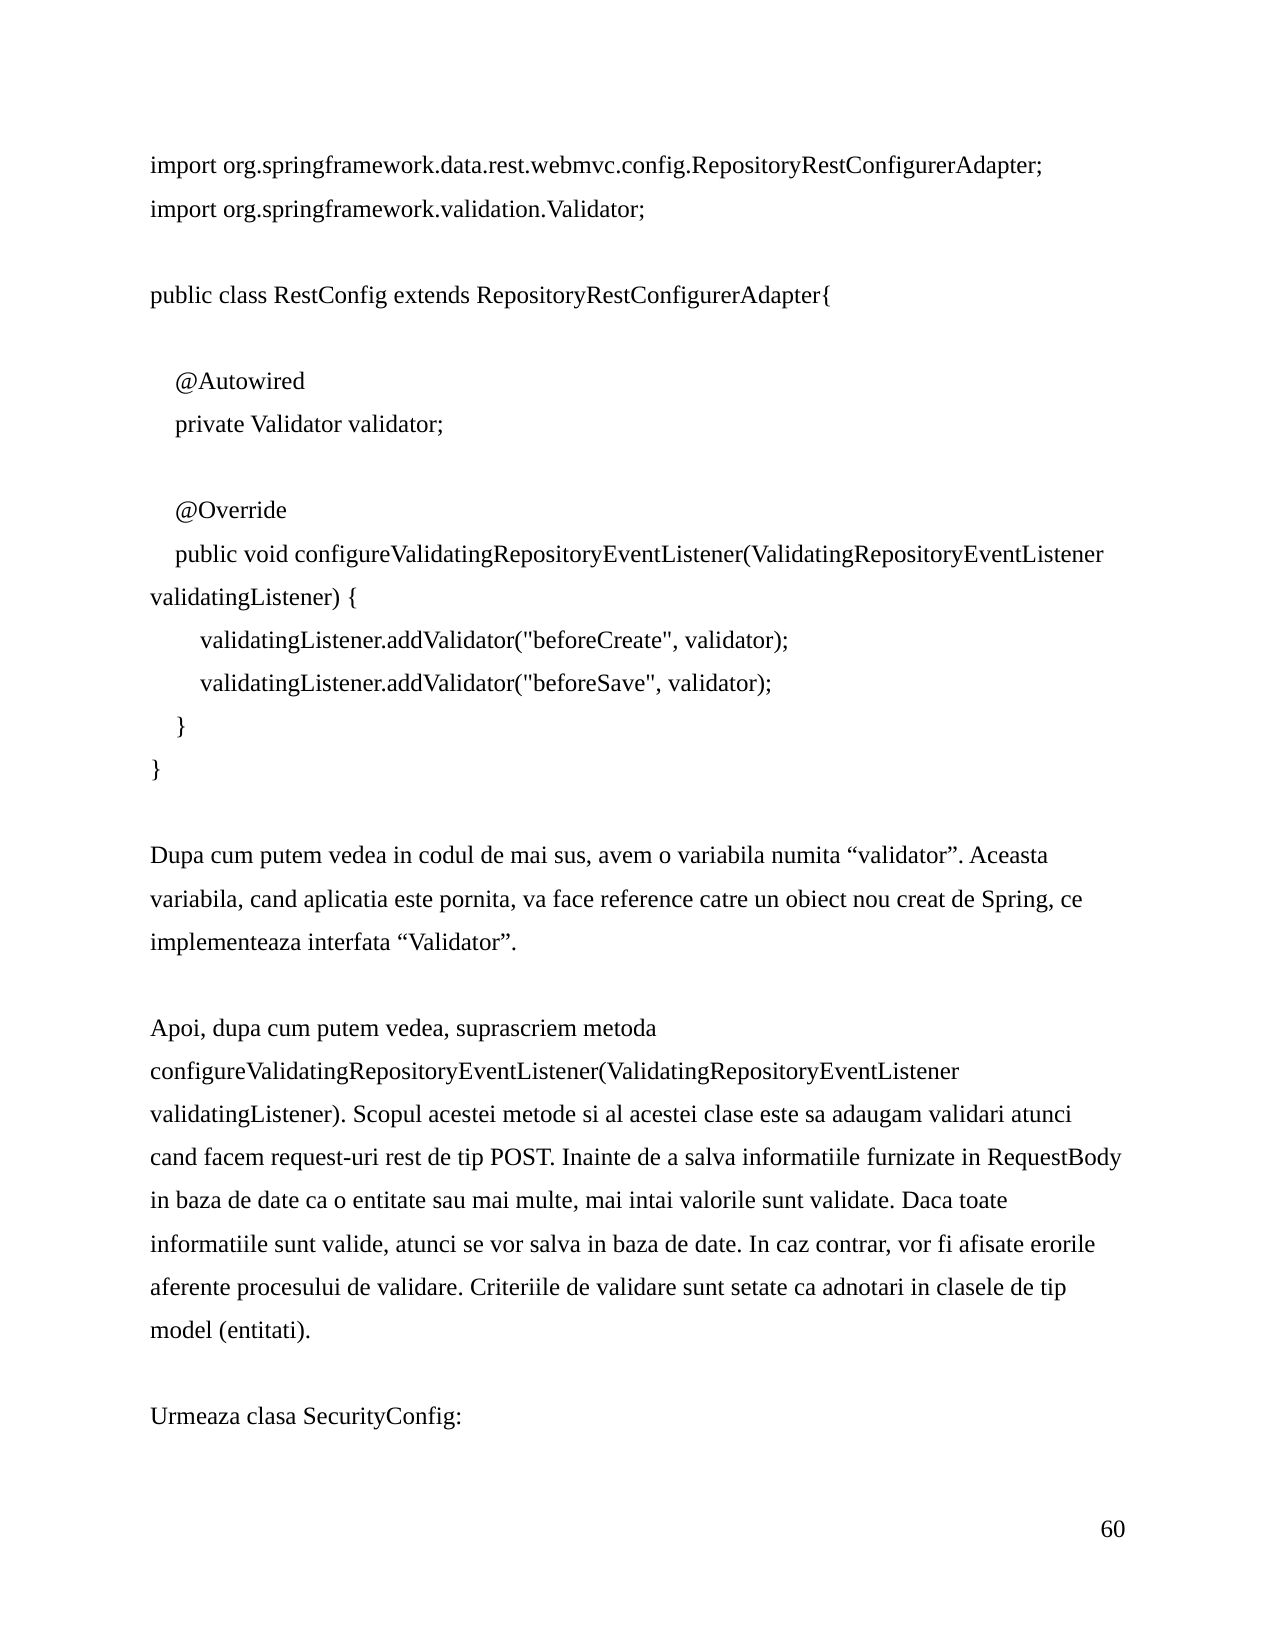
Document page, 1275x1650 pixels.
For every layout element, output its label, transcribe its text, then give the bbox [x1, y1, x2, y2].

text import org.springframework.validation.Validator; [150, 194, 1125, 222]
text Urmeaza clasa SecurityConfig: [150, 1401, 1125, 1430]
text validatingListener.addValidator("beforeCreate", validator); [150, 625, 1125, 654]
text @Override [150, 496, 1125, 524]
text Apoi, dupa cum putem vedea, suprascriem metoda configureValidatingRepositoryEventListener(ValidatingRepositoryEventListener validatingListener). Scopul acestei metode si al acestei clase este sa adaugam validari atunci cand facem request-uri rest de tip POST. Inainte de a salva informatiile furnizate in RequestBody in baza de date ca o entitate sau mai multe, mai intai valorile sunt validate. Daca toate informatiile sunt valide, atunci se vor salva in baza de date. In caz contrar, vor fi afisate erorile aferente procesului de validare. Criteriile de validare sunt setate ca adnotari in clasele de tip model (entitati). [150, 1013, 1125, 1344]
text validatingListener.addValidator("beforeSave", validator); [150, 668, 1125, 697]
text Dupa cum putem vedea in codul de mai sus, avem o variabila numita “validator”. Aceasta variabila, cand aplicatia este pornita, va face reference catre un obiect nou creat de Spring, ce implementeaza interfata “Validator”. [150, 841, 1125, 956]
text public void configureValidatingRepositoryEventListener(ValidatingRepositoryEventListener validatingListener) { [150, 539, 1125, 611]
text } [150, 754, 1125, 783]
text public class RestConfig extends RepositoryRestConfigurerAdapter{ [150, 280, 1125, 309]
text private Validator validator; [150, 409, 1125, 438]
text @Autowired [150, 366, 1125, 395]
text import org.springframework.data.rest.webmvc.config.RepositoryRestConfigurerAdapter; [150, 151, 1125, 179]
text } [150, 711, 1125, 740]
